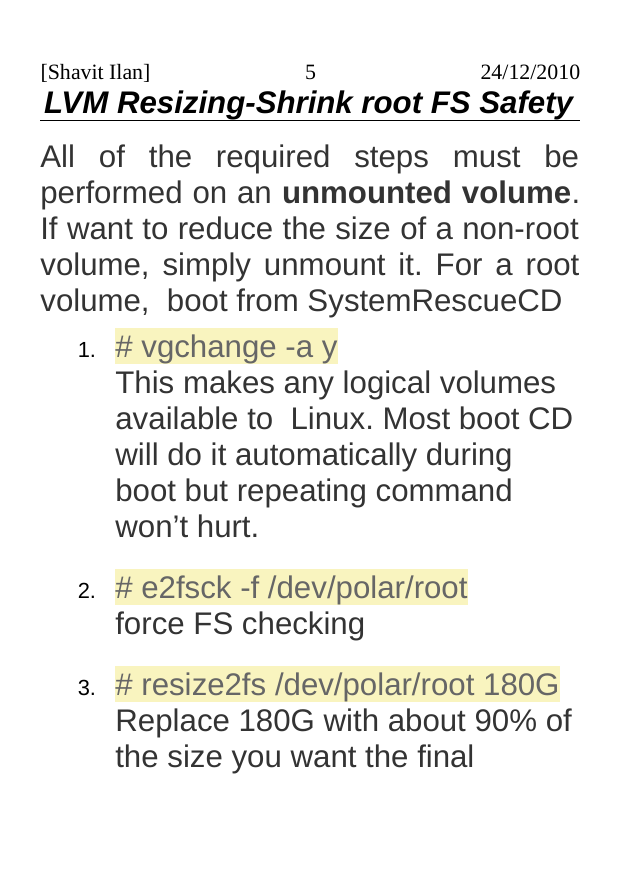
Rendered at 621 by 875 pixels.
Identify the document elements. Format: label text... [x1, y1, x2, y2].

text All of the required steps must be performed on an unmounted volume. If want to reduce the size of a non-root volume, simply unmount it. For a root volume, boot from SystemRescueCD [40, 138, 580, 318]
list # resize2fs /dev/polar/root 180G Replace 180G with about 90% of the size you want the final [78, 666, 580, 774]
list # vgchange -a y This makes any logical volumes available to Linux. Most boot CD will do it automatically during boot but repeating command won’t hurt. [78, 328, 580, 569]
list # e2fsck -f /dev/polar/root force FS checking [78, 569, 580, 666]
subtitle LVM Resizing-Shrink root FS Safety [40, 84, 580, 120]
